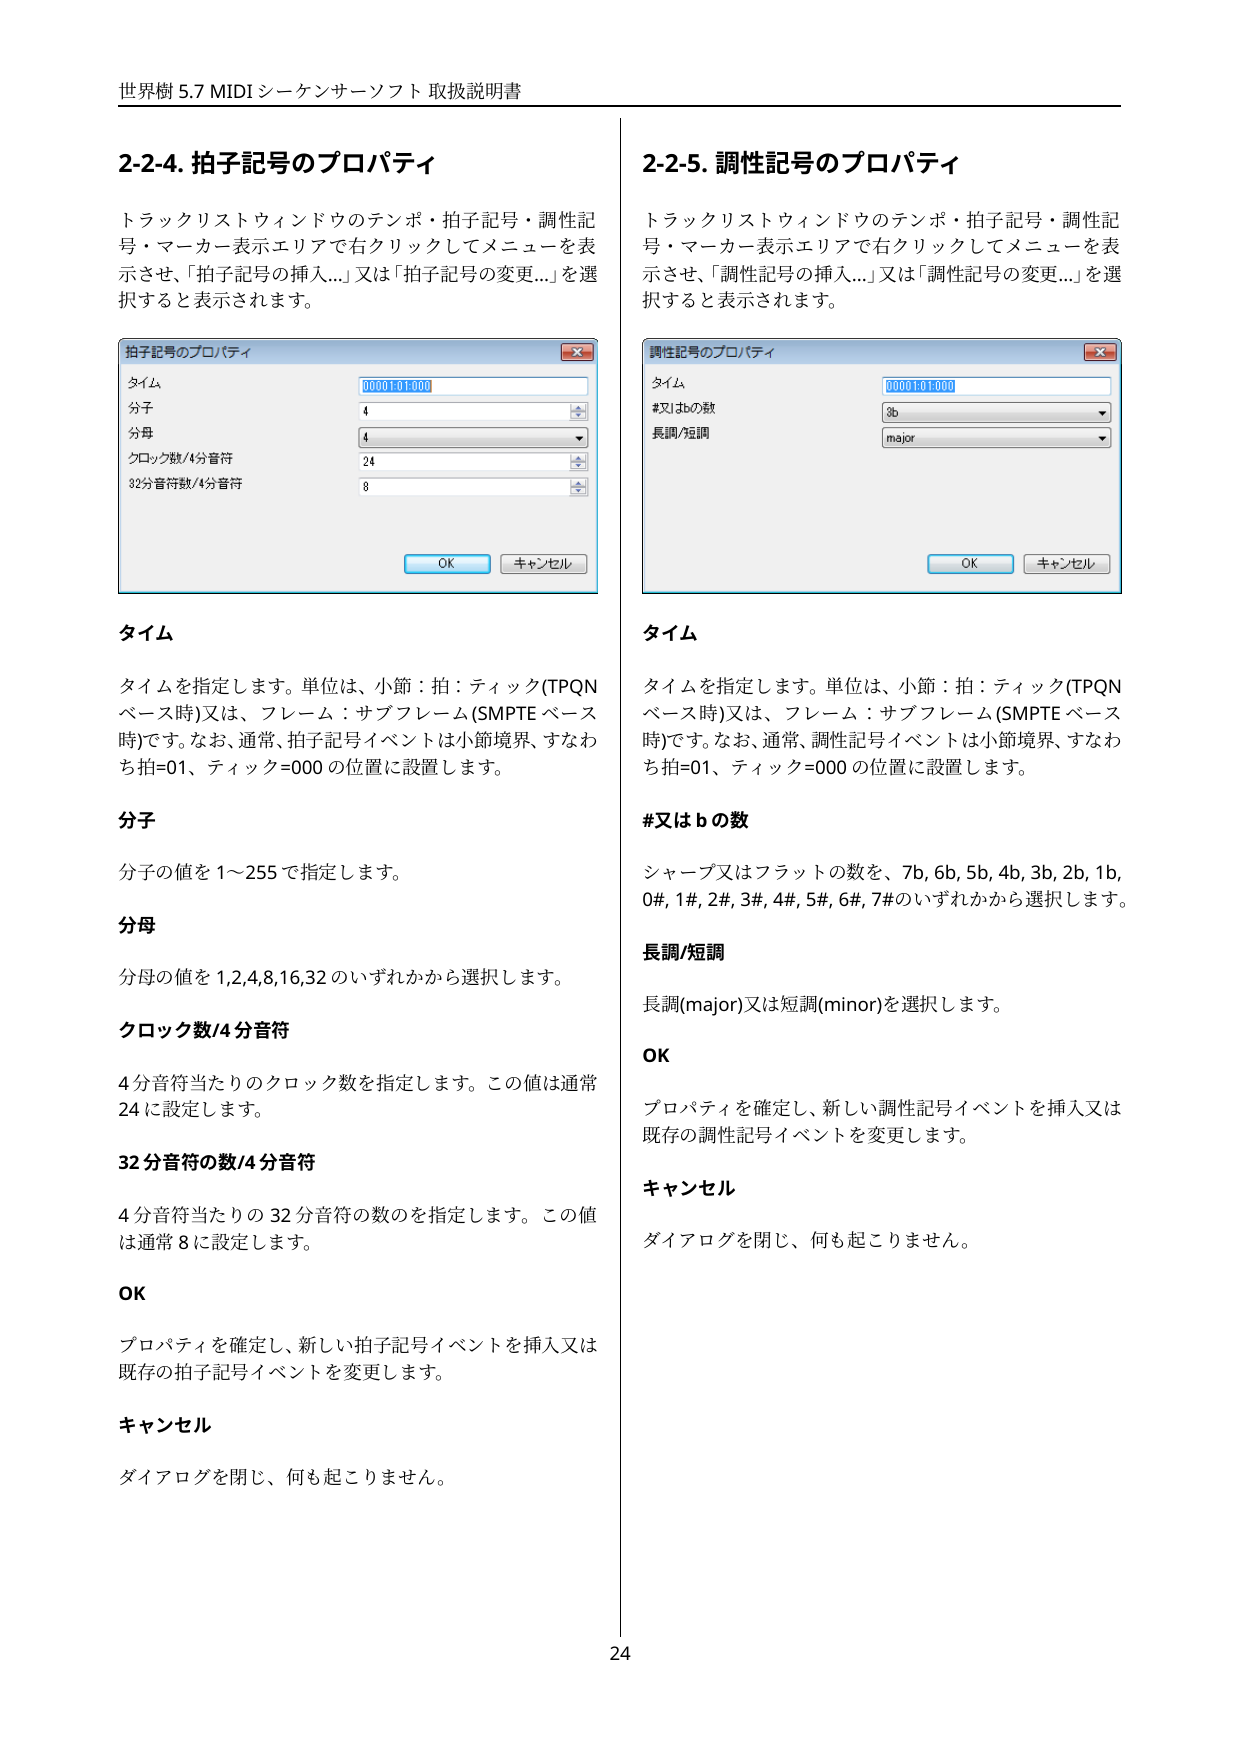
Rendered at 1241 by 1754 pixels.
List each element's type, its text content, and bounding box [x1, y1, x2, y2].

text トラックリストウィンドウのテンポ・拍子記号・調性記号・マーカー表示エリアで右クリックしてメニューを表示させ、「拍子記号の挿入...」又は「拍子記号の変更...」を選択すると表示されます。 [118, 205, 598, 313]
text キャンセル [118, 1411, 598, 1438]
text 分母の値を1,2,4,8,16,32のいずれかから選択します。 [118, 963, 598, 990]
picture [118, 338, 598, 594]
text タイム [118, 619, 598, 646]
picture [642, 338, 1122, 594]
text プロパティを確定し、新しい拍子記号イベントを挿入又は既存の拍子記号イベントを変更します。 [118, 1331, 598, 1385]
subtitle 2-2-5. 調性記号のプロパティ [642, 144, 1122, 180]
text 分母 [118, 910, 598, 938]
text キャンセル [642, 1173, 1122, 1200]
text タイムを指定します。単位は、小節：拍：ティック(TPQNベース時)又は、フレーム：サブフレーム(SMPTEベース時)です。なお、通常、調性記号イベントは小節境界、すなわち拍=01、ティック=000の位置に設置します。 [642, 672, 1122, 780]
text タイムを指定します。単位は、小節：拍：ティック(TPQNベース時)又は、フレーム：サブフレーム(SMPTEベース時)です。なお、通常、拍子記号イベントは小節境界、すなわち拍=01、ティック=000の位置に設置します。 [118, 672, 598, 780]
text トラックリストウィンドウのテンポ・拍子記号・調性記号・マーカー表示エリアで右クリックしてメニューを表示させ、「調性記号の挿入...」又は「調性記号の変更...」を選択すると表示されます。 [642, 205, 1122, 313]
text 32分音符の数/4分音符 [118, 1148, 598, 1175]
text 4分音符当たりのクロック数を指定します。この値は通常24に設定します。 [118, 1068, 598, 1122]
text シャープ又はフラットの数を、7b, 6b, 5b, 4b, 3b, 2b, 1b, 0#, 1#, 2#, 3#, 4#, 5#, 6#, 7#のいずれかから選択します。 [642, 858, 1122, 912]
text ダイアログを閉じ、何も起こりません。 [642, 1226, 1122, 1253]
text OK [642, 1043, 1122, 1068]
text 4分音符当たりの32分音符の数のを指定します。この値は通常8に設定します。 [118, 1201, 598, 1254]
text 長調(major)又は短調(minor)を選択します。 [642, 990, 1122, 1017]
text クロック数/4分音符 [118, 1016, 598, 1043]
text ダイアログを閉じ、何も起こりません。 [118, 1463, 598, 1490]
subtitle 2-2-4. 拍子記号のプロパティ [118, 144, 598, 180]
text プロパティを確定し、新しい調性記号イベントを挿入又は既存の調性記号イベントを変更します。 [642, 1094, 1122, 1148]
text #又はbの数 [642, 805, 1122, 832]
text 分子の値を1～255で指定します。 [118, 858, 598, 885]
text 長調/短調 [642, 937, 1122, 964]
text タイム [642, 619, 1122, 646]
text OK [118, 1280, 598, 1306]
text 分子 [118, 805, 598, 832]
